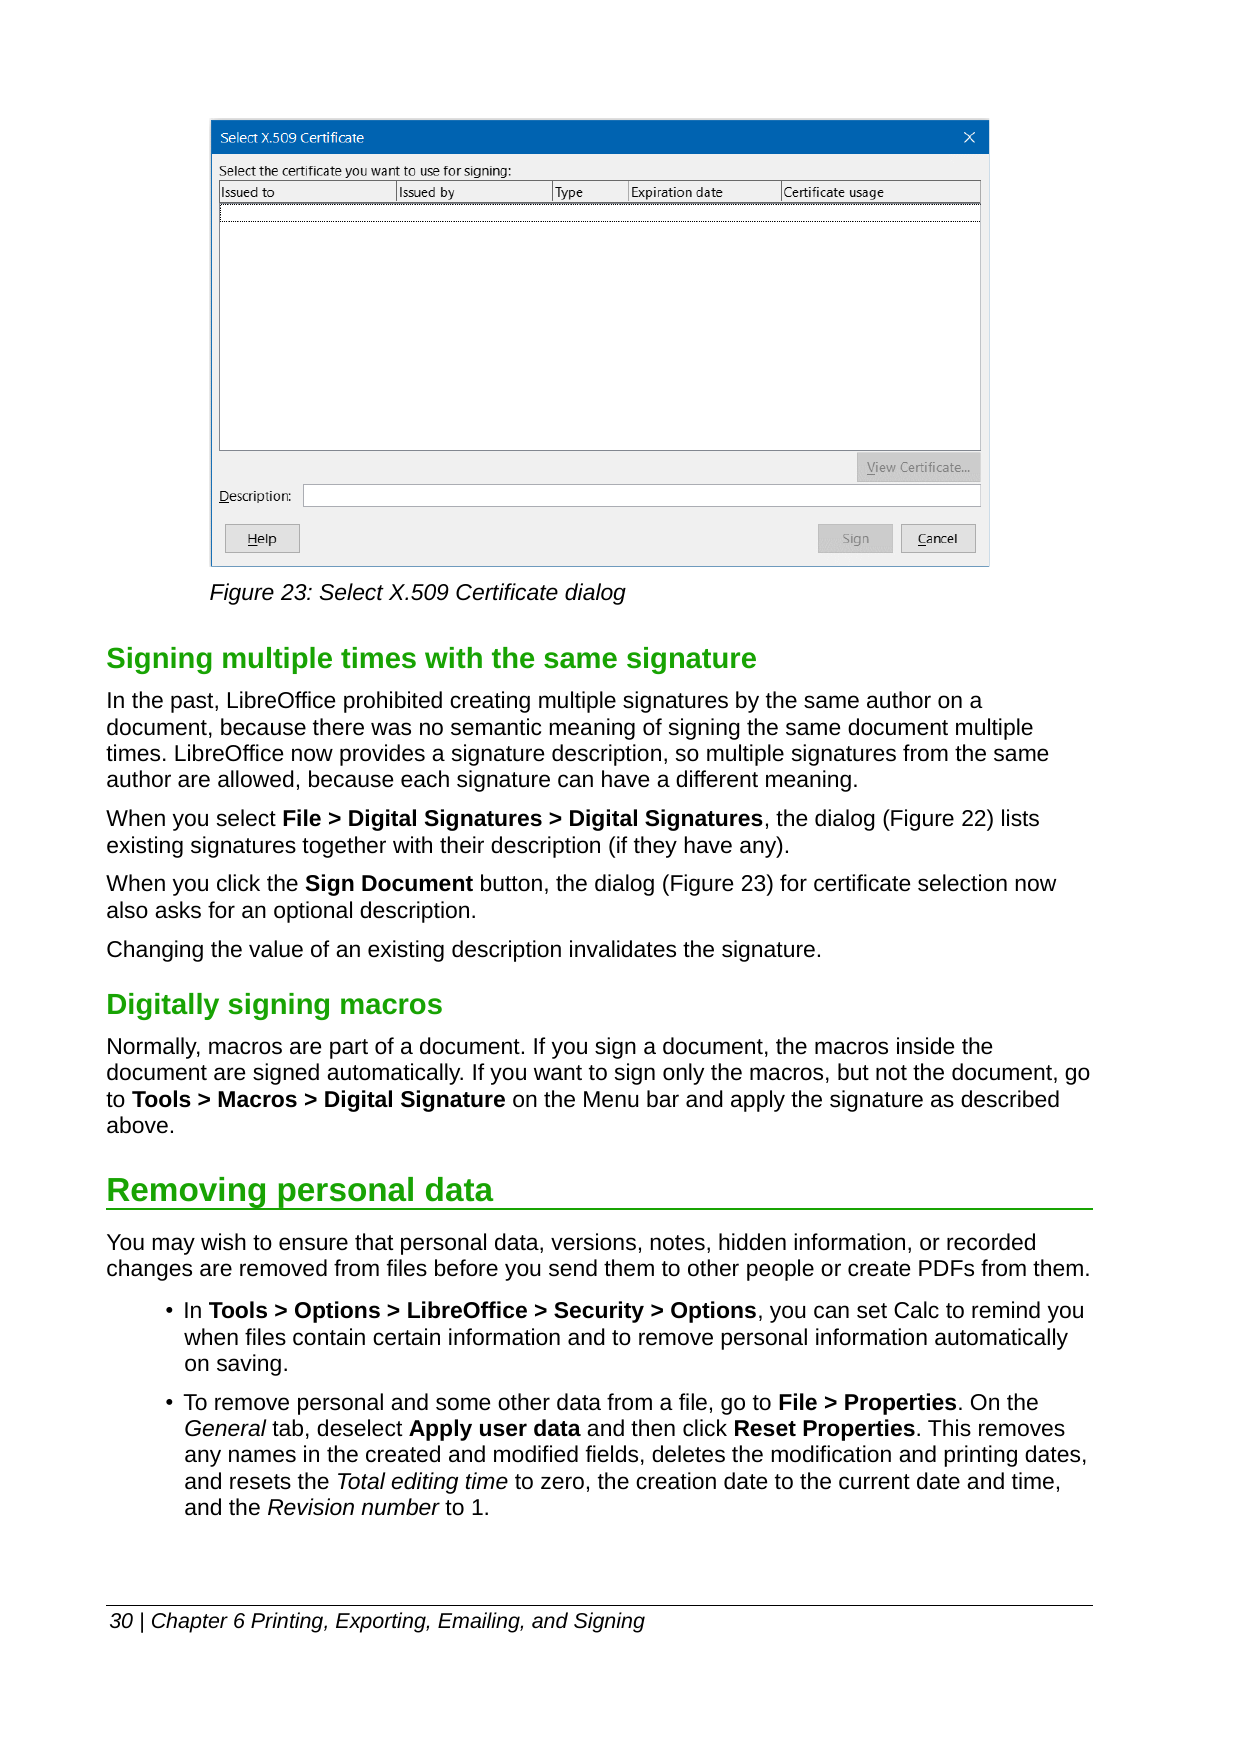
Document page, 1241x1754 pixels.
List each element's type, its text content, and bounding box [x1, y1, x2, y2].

subtitle Digitally signing macros [106, 987, 1093, 1021]
list To remove personal and some other data from a file, go to File > Properties. On the General tab, deselect Apply user data and then click Reset Properties. This removes any names in the created and modified fields, deletes the modification and printing dates, and resets the Total editing time to zero, the creation date to the current date and time, and the Revision number to 1. [162, 1386, 1093, 1523]
subtitle Removing personal data [106, 1170, 1093, 1208]
text When you click the Sign Document button, the dialog (Figure 23) for certificate selection now also asks for an optional description. [106, 870, 1093, 923]
text Changing the value of an existing description invalidates the signature. [106, 936, 1093, 962]
subtitle Signing multiple times with the same signature [106, 641, 1093, 675]
list In Tools > Options > LibreOffice > Security > Options, you can set Calc to remind you when files contain certain information and to remove personal information automatically on saving. [162, 1294, 1093, 1376]
text When you select File > Digital Signatures > Digital Signatures, the dialog (Figure 22) lists existing signatures together with their description (if they have any). [106, 805, 1093, 858]
text Figure 23: Select X.509 Certificate dialog [209, 579, 989, 605]
text In the past, LibreOffice prohibited creating multiple signatures by the same author on a document, because there was no semantic meaning of signing the same document multiple times. LibreOffice now provides a signature description, so multiple signatures from the same author are allowed, because each signature can have a different meaning. [106, 687, 1093, 793]
text You may wish to ensure that personal data, versions, notes, hidden information, or recorded changes are removed from files before you send them to other people or create PDFs from them. [106, 1229, 1093, 1282]
picture [209, 118, 990, 567]
text Normally, macros are part of a document. If you sign a document, the macros inside the document are signed automatically. If you want to sign only the macros, but not the document, go to Tools > Macros > Digital Signature on the Menu bar and apply the signature as described above. [106, 1033, 1093, 1138]
